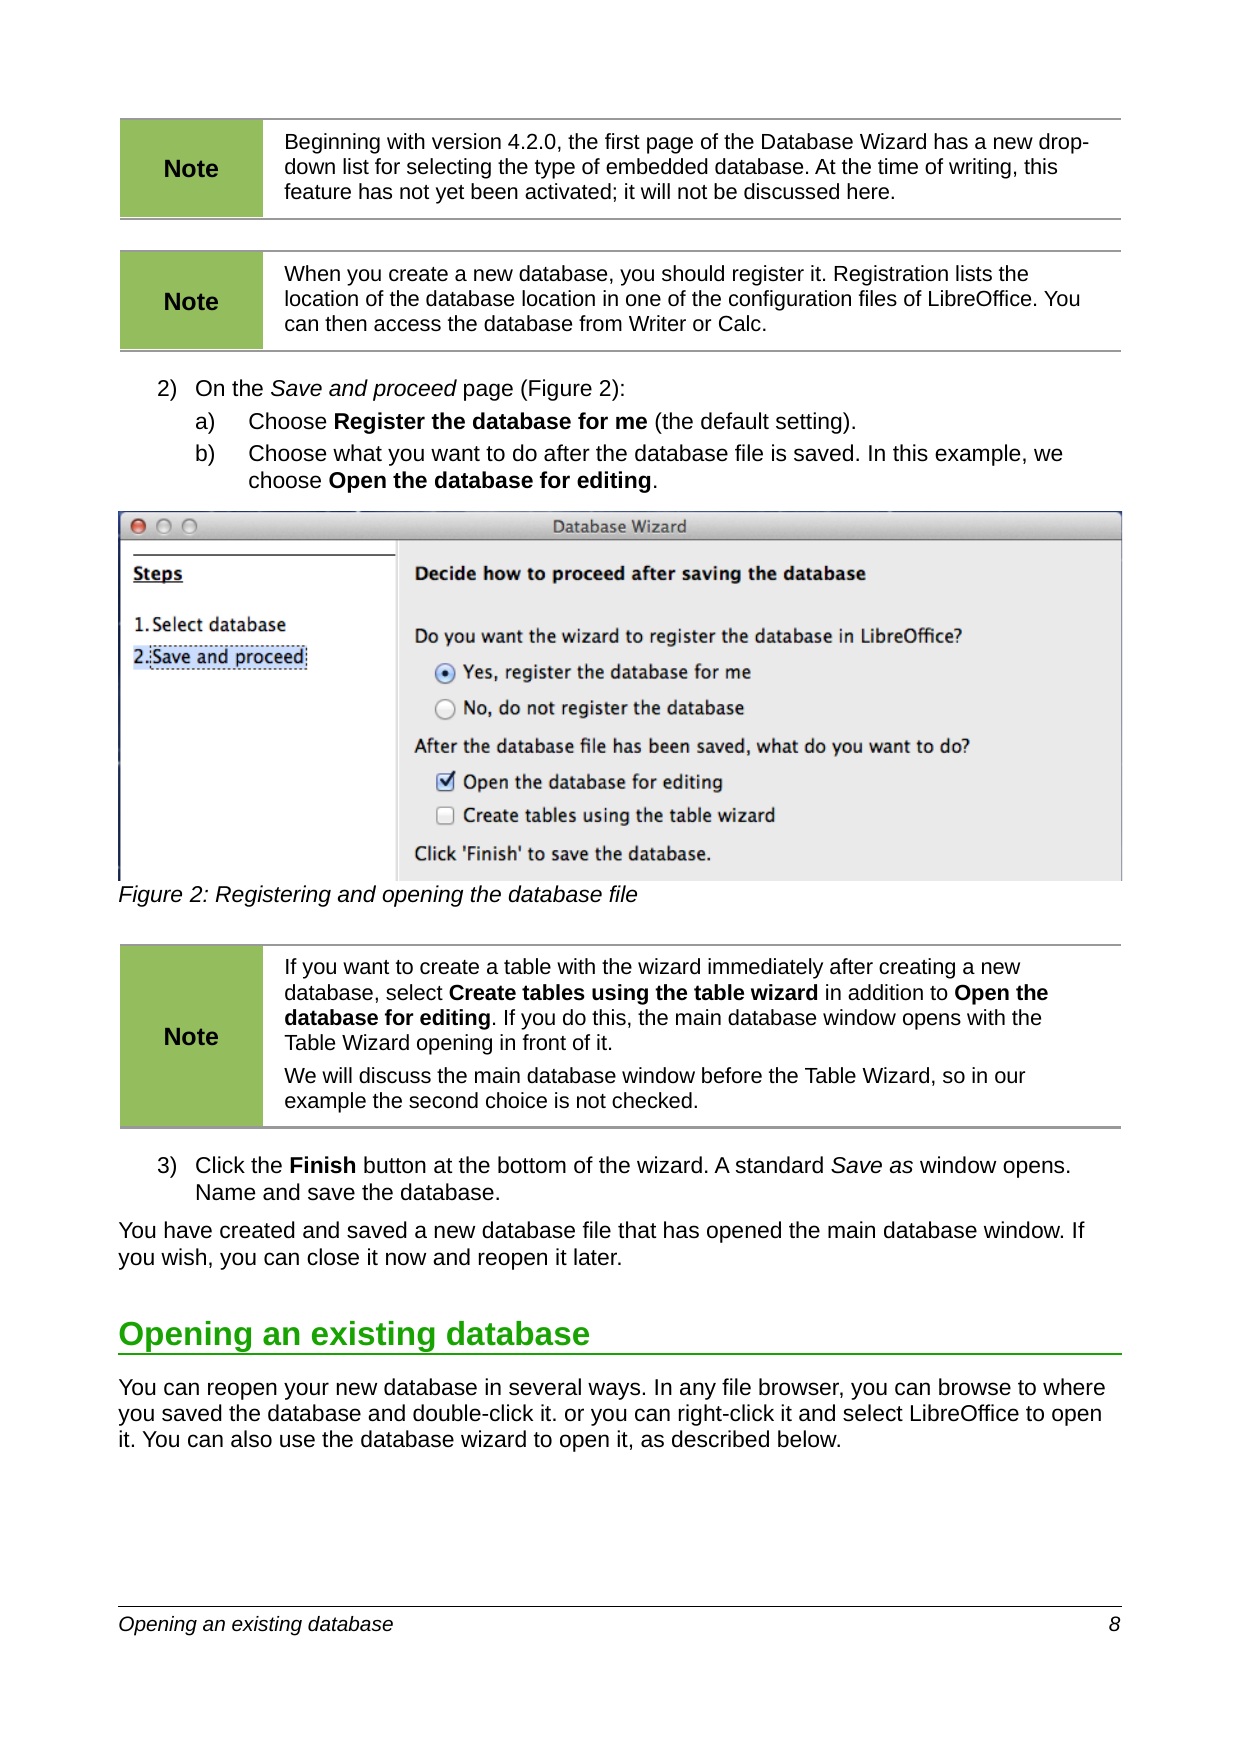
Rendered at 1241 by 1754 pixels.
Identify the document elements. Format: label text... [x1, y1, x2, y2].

list Click the Finish button at the bottom of the wizard. A standard Save as window opens. Name and save the database. [177, 1152, 1122, 1205]
table_header If you want to create a table with the wizard immediately after creating a new database, select Create tables using the table wizard in addition to Open the database for editing. If you do this, the main database window opens with the Table Wizard opening in front of it. We will discuss the main database window before the Table Wizard, so in our example the second choice is not checked. [263, 946, 1121, 1126]
table_header Note [120, 120, 263, 217]
table_header Beginning with version 4.2.0, the first page of the Database Wizard has a new drop-down list for selecting the type of embedded database. At the time of writing, this feature has not yet been activated; it will not be discussed here. [263, 120, 1121, 217]
subtitle Opening an existing database [118, 1314, 1122, 1353]
table_header When you create a new database, you should register it. Registration lists the location of the database location in one of the configuration files of LibreOffice. You can then access the database from Writer or Calc. [263, 252, 1121, 349]
text Figure 2: Registering and opening the database file [118, 881, 1122, 907]
picture [118, 511, 1123, 881]
table_header Note [120, 252, 263, 349]
list On the Save and proceed page (Figure 2): [177, 375, 1122, 402]
list Choose what you want to do after the database file is saved. In this example, we choose Open the database for editing. [195, 440, 1122, 493]
table_header Note [120, 946, 263, 1126]
text You have created and saved a new database file that has opened the main database window. If you wish, you can close it now and reopen it later. [118, 1217, 1122, 1270]
text You can reopen your new database in several ways. In any file browser, you can browse to where you saved the database and double-click it. or you can right-click it and select LibreOffice to open it. You can also use the database wizard to open it, as described below. [118, 1374, 1122, 1453]
list Choose Register the database for me (the default setting). [195, 408, 1122, 434]
